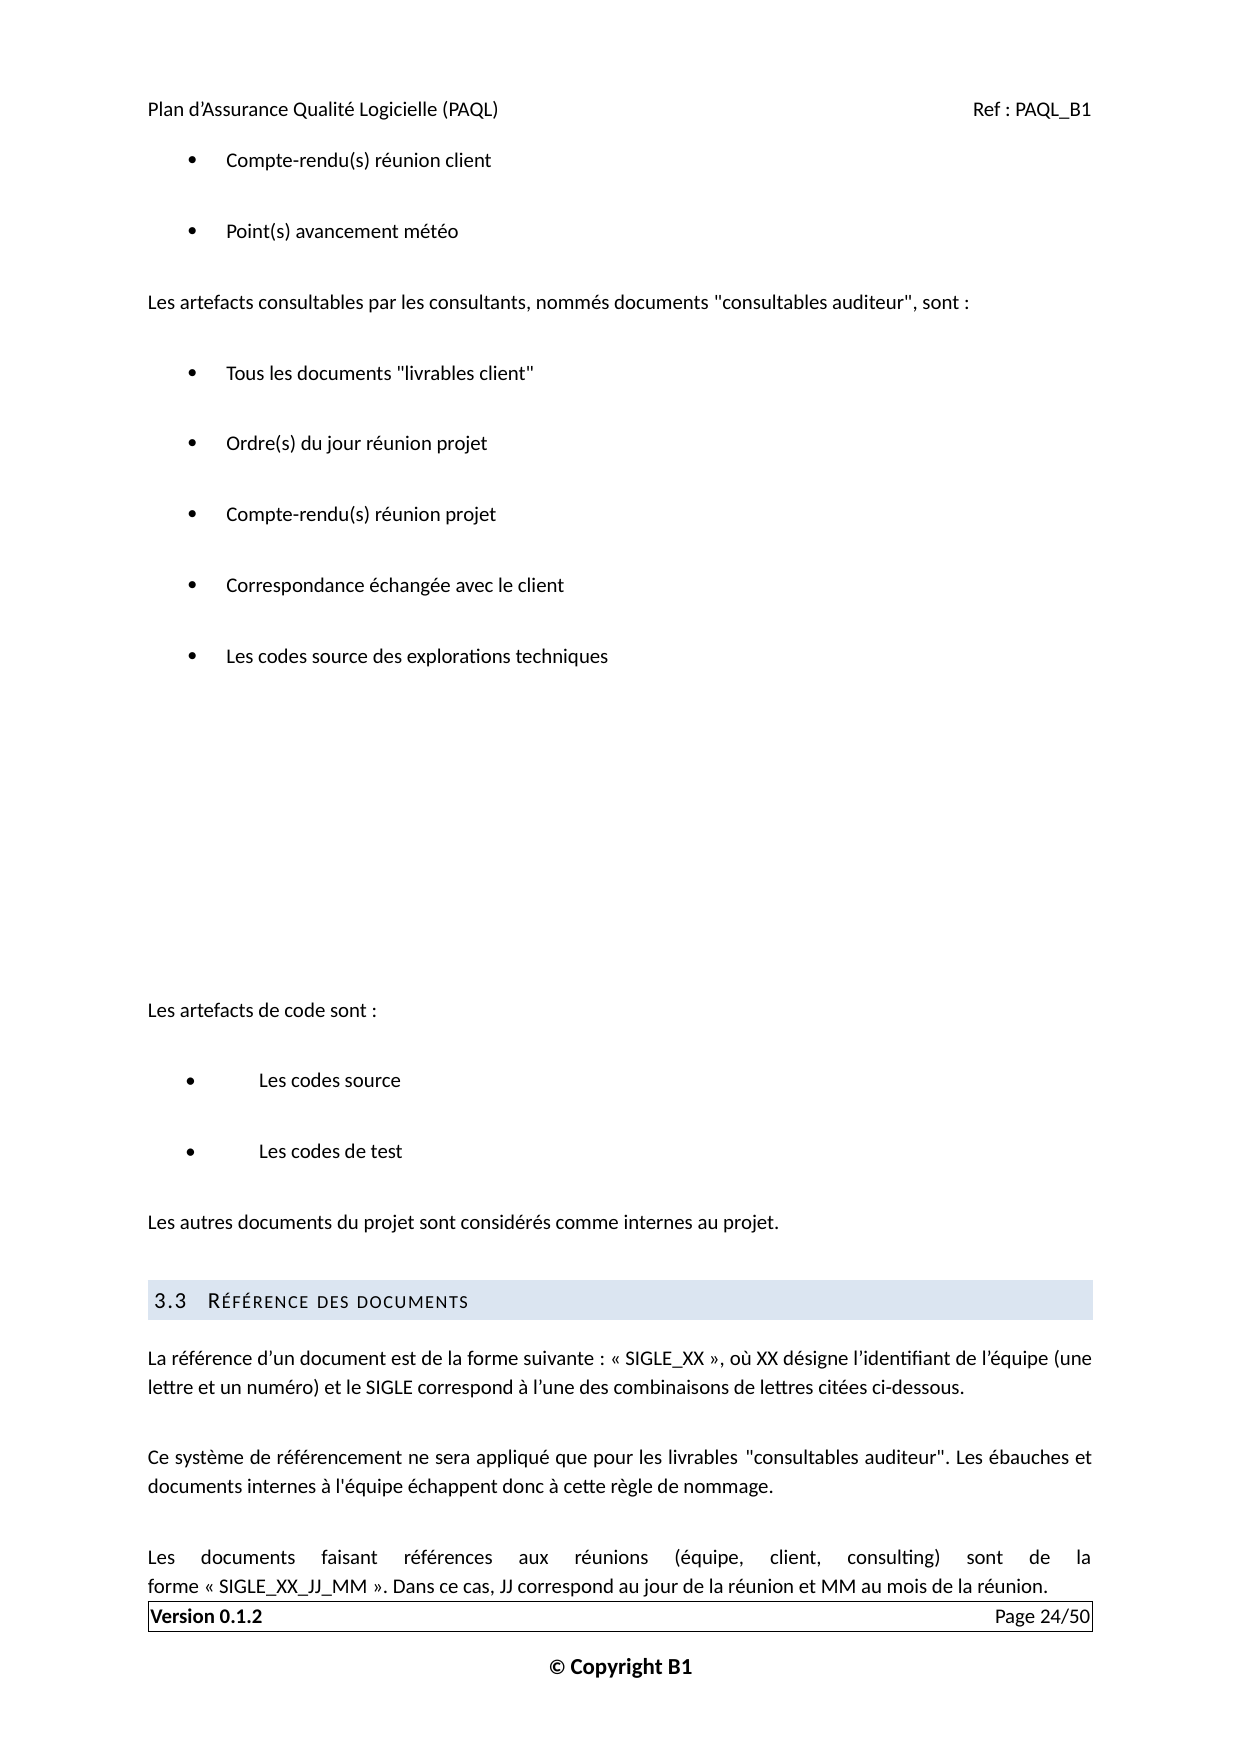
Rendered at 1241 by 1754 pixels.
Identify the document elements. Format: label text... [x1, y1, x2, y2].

text Les artefacts consultables par les consultants, nommés documents "consultables auditeur", sont : [148, 289, 1093, 314]
text Les artefacts de code sont : [148, 997, 1093, 1022]
list Les codes de test [185, 1138, 1093, 1164]
list Correspondance échangée avec le client [188, 572, 1093, 598]
list Les codes source des explorations techniques [188, 643, 1093, 668]
text Les autres documents du projet sont considérés comme internes au projet. [148, 1209, 1093, 1234]
list Référence des documents [154, 1286, 1086, 1314]
list Compte-rendu(s) réunion client [188, 148, 1093, 173]
text La référence d’un document est de la forme suivante : « SIGLE_XX », où XX désigne l’identifiant de l’équipe (une lettre et un numéro) et le SIGLE correspond à l’une des combinaisons de lettres citées ci-dessous. [148, 1345, 1093, 1399]
list Point(s) avancement météo [188, 218, 1093, 244]
list Compte-rendu(s) réunion projet [188, 501, 1093, 527]
list Tous les documents "livrables client" [188, 360, 1093, 385]
list Les codes source [185, 1068, 1093, 1093]
text Les documents faisant références aux réunions (équipe, client, consulting) sont de la forme « SIGLE_XX_JJ_MM ». Dans ce cas, JJ correspond au jour de la réunion et MM au mois de la réunion. [148, 1544, 1093, 1599]
list Ordre(s) du jour réunion projet [188, 431, 1093, 456]
text Ce système de référencement ne sera appliqué que pour les livrables "consultables auditeur". Les ébauches et documents internes à l'équipe échappent donc à cette règle de nommage. [148, 1444, 1093, 1499]
